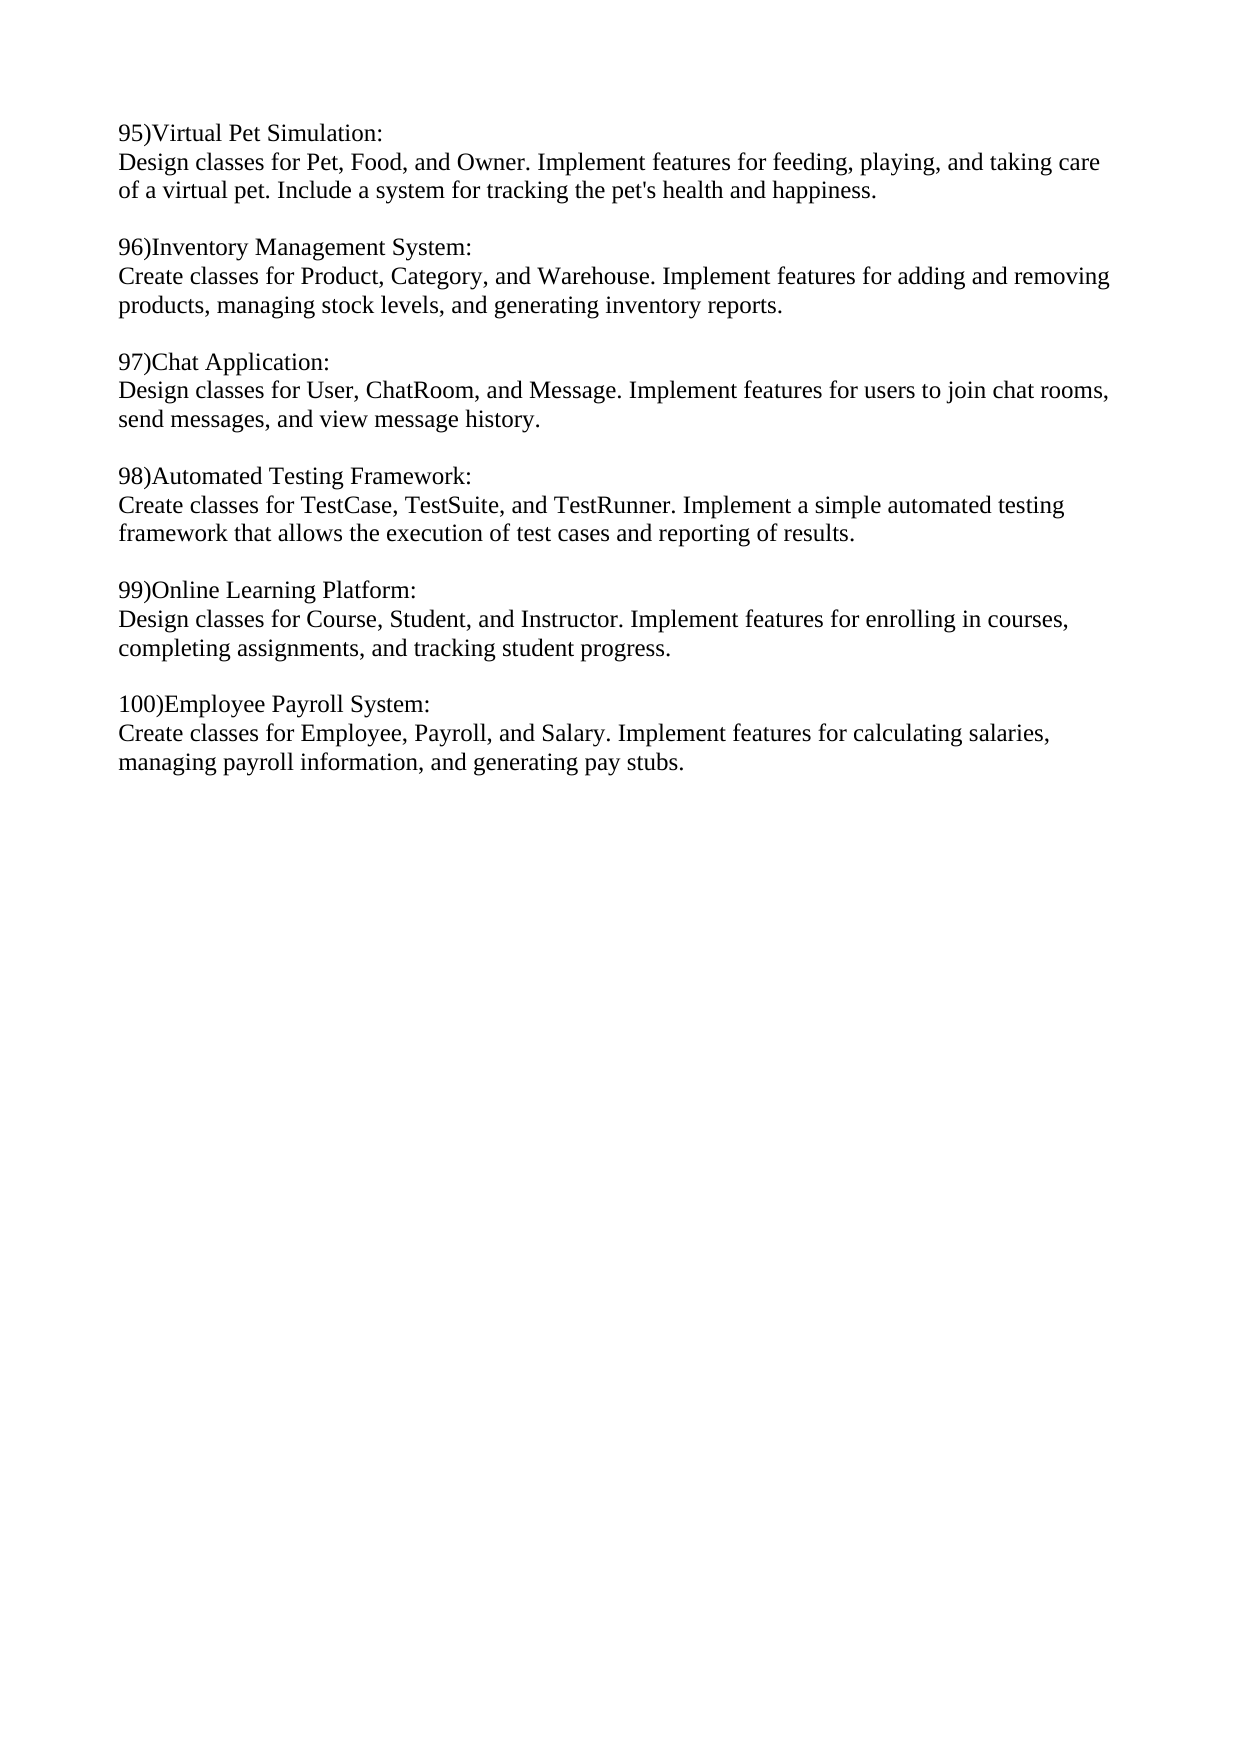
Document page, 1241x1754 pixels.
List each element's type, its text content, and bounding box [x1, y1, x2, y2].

text 98)Automated Testing Framework: [118, 461, 1122, 490]
text 100)Employee Payroll System: [118, 689, 1122, 718]
text 99)Online Learning Platform: [118, 575, 1122, 604]
text Design classes for Pet, Food, and Owner. Implement features for feeding, playing, and taking care of a virtual pet. Include a system for tracking the pet's health and happiness. [118, 147, 1122, 204]
text 96)Inventory Management System: [118, 232, 1122, 261]
text Create classes for TestCase, TestSuite, and TestRunner. Implement a simple automated testing framework that allows the execution of test cases and reporting of results. [118, 490, 1122, 547]
text Create classes for Product, Category, and Warehouse. Implement features for adding and removing products, managing stock levels, and generating inventory reports. [118, 261, 1122, 319]
text Design classes for Course, Student, and Instructor. Implement features for enrolling in courses, completing assignments, and tracking student progress. [118, 604, 1122, 661]
text 97)Chat Application: [118, 347, 1122, 375]
text Create classes for Employee, Payroll, and Salary. Implement features for calculating salaries, managing payroll information, and generating pay stubs. [118, 718, 1122, 776]
text 95)Virtual Pet Simulation: [118, 118, 1122, 147]
text Design classes for User, ChatRoom, and Message. Implement features for users to join chat rooms, send messages, and view message history. [118, 375, 1122, 433]
